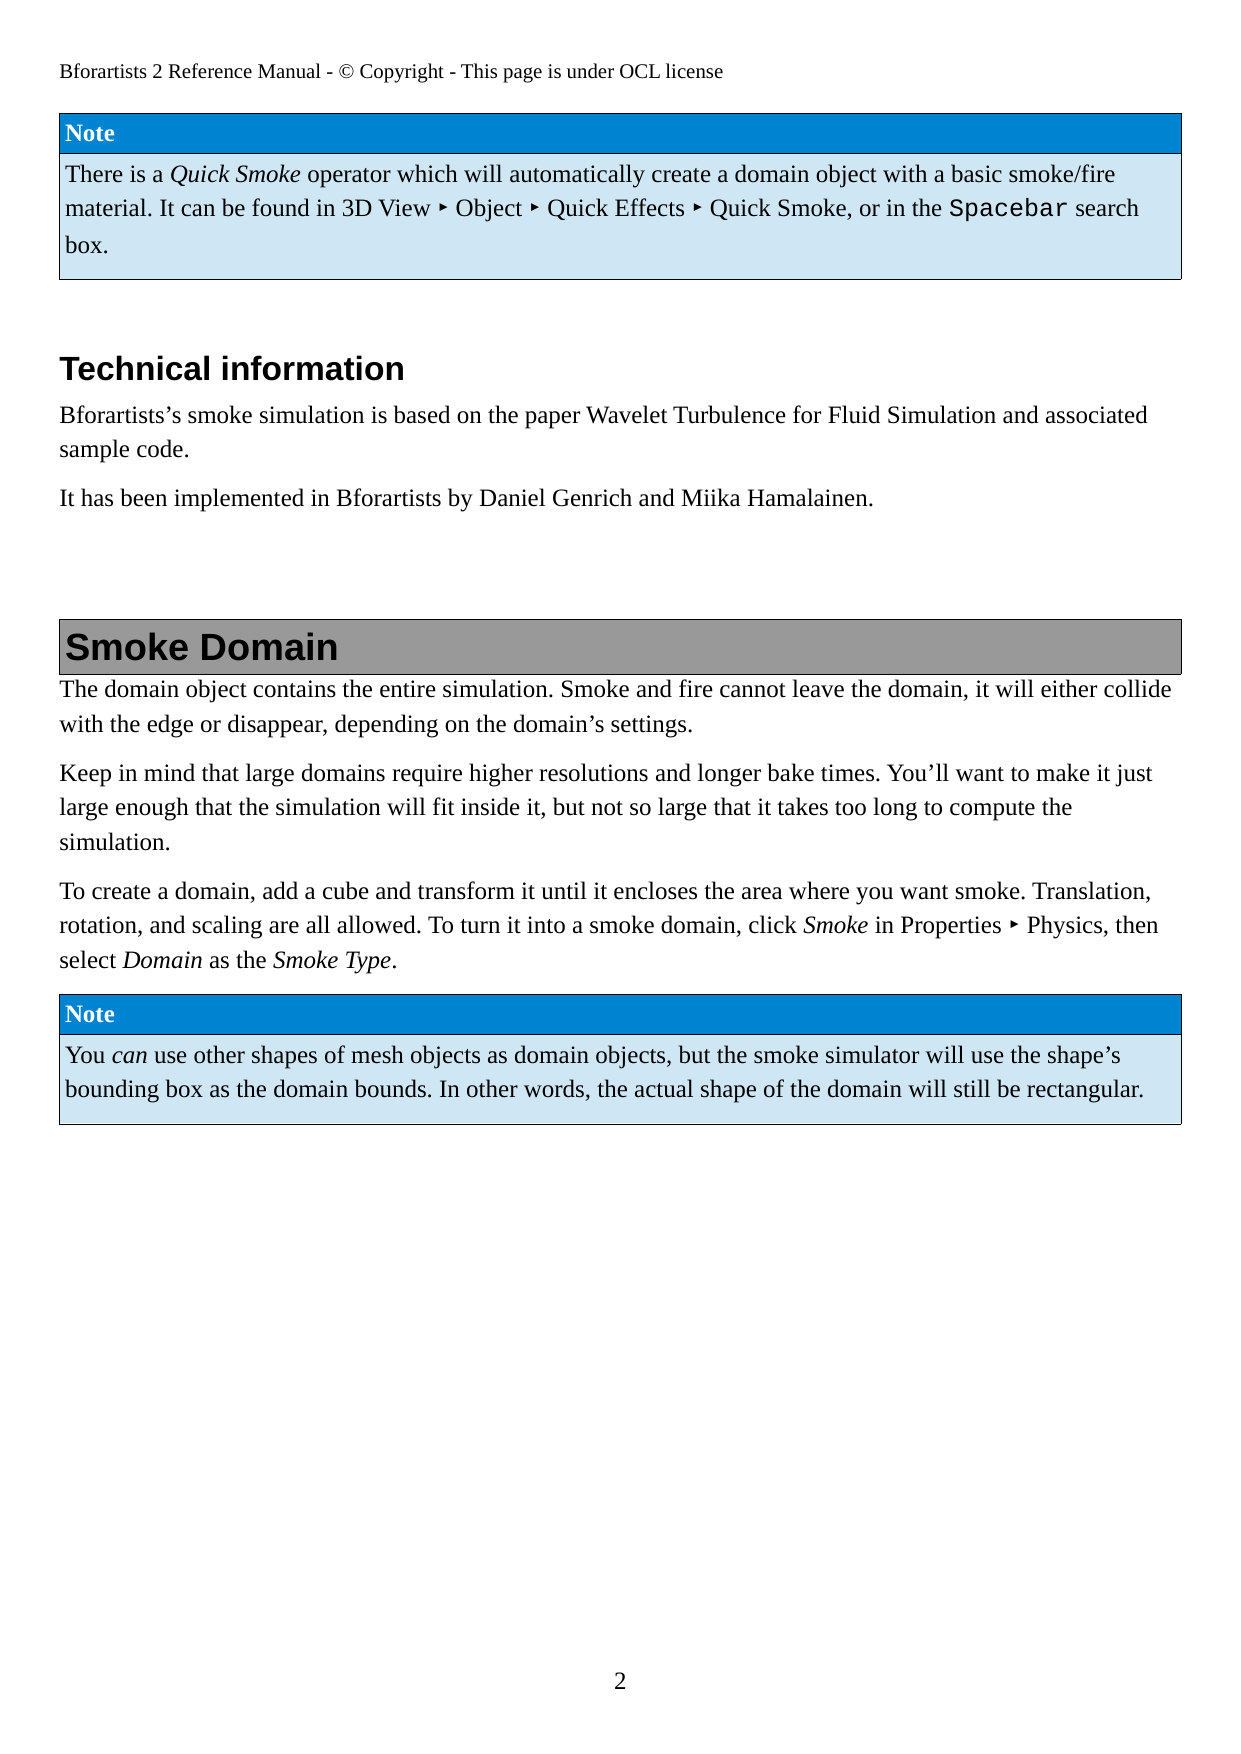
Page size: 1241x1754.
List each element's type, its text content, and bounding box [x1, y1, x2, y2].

subtitle Technical information [59, 349, 1181, 387]
table_cell There is a Quick Smoke operator which will automatically create a domain object with a basic smoke/fire material. It can be found in 3D View ‣ Object ‣ Quick Effects ‣ Quick Smoke, or in the Spacebar search box. [60, 154, 1181, 279]
text Bforartists’s smoke simulation is based on the paper Wavelet Turbulence for Fluid Simulation and associated sample code. [59, 400, 1181, 463]
table_header Smoke Domain [60, 620, 1181, 674]
table_header Note [60, 995, 1181, 1034]
text Keep in mind that large domains require higher resolutions and longer bake times. You’ll want to make it just large enough that the simulation will fit inside it, but not so large that it takes too long to compute the simulation. [59, 758, 1181, 855]
text To create a domain, add a cube and transform it until it encloses the area where you want smoke. Translation, rotation, and scaling are all allowed. To turn it into a smoke domain, click Smoke in Properties ‣ Physics, then select Domain as the Smoke Type. [59, 876, 1181, 973]
table_cell You can use other shapes of mesh objects as domain objects, but the smoke simulator will use the shape’s bounding box as the domain bounds. In other words, the actual shape of the domain will still be rectangular. [60, 1035, 1181, 1123]
text The domain object contains the entire simulation. Smoke and fire cannot leave the domain, it will either collide with the edge or disappear, depending on the domain’s settings. [59, 675, 1181, 737]
table_header Note [60, 114, 1181, 153]
text It has been implemented in Bforartists by Daniel Genrich and Miika Hamalainen. [59, 483, 1181, 512]
